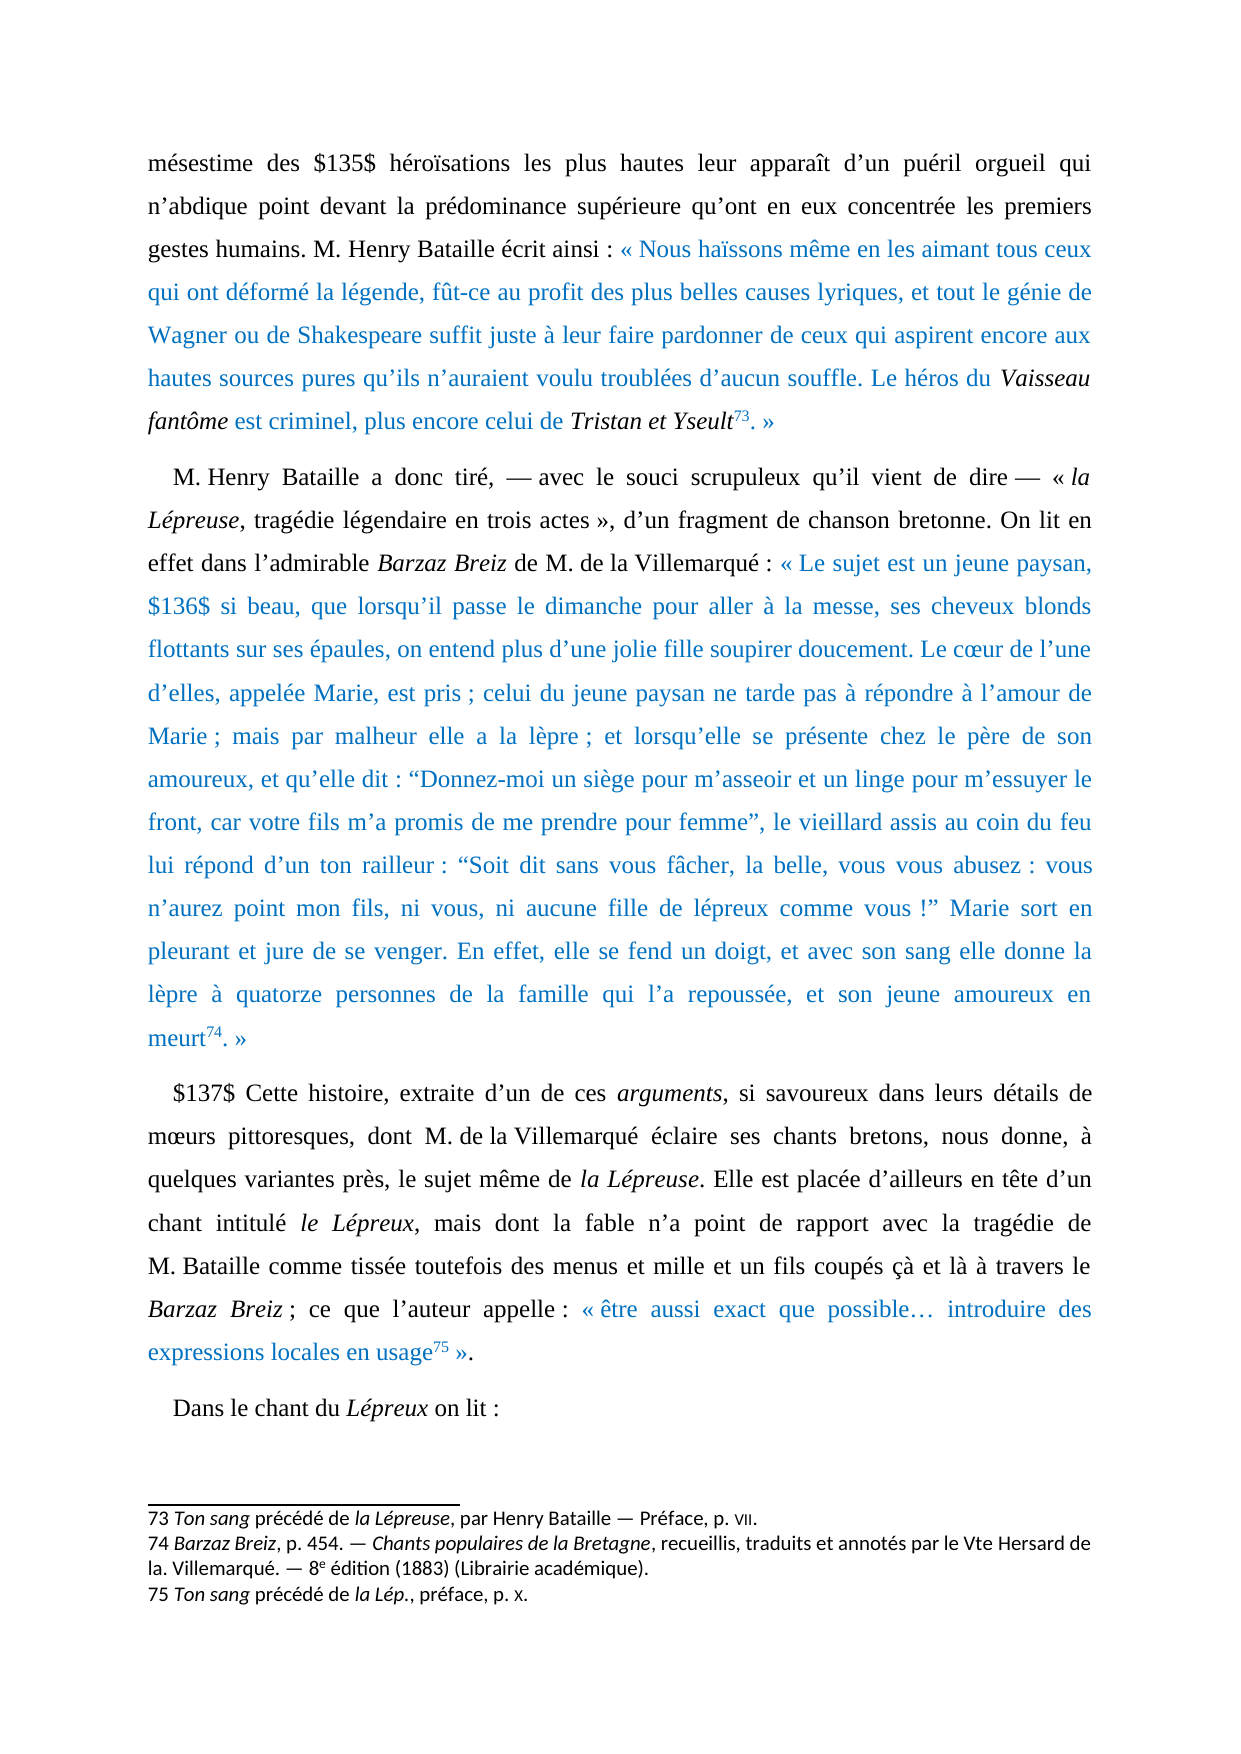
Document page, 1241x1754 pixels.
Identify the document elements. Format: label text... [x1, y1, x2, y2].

text Ton sang précédé de la Lép., préface, p. x. [148, 1581, 1093, 1606]
text M. Henry Bataille a donc tiré, — avec le souci scrupuleux qu’il vient de dire — « la Lépreuse, tragédie légendaire en trois actes », d’un fragment de chanson bretonne. On lit en effet dans l’admirable Barzaz Breiz de M. de la Villemarqué : « Le sujet est un jeune paysan, $136$ si beau, que lorsqu’il passe le dimanche pour aller à la messe, ses cheveux blonds flottants sur ses épaules, on entend plus d’une jolie fille soupirer doucement. Le cœur de l’une d’elles, appelée Marie, est pris ; celui du jeune paysan ne tarde pas à répondre à l’amour de Marie ; mais par malheur elle a la lèpre ; et lorsqu’elle se présente chez le père de son amoureux, et qu’elle dit : “Donnez-moi un siège pour m’asseoir et un linge pour m’essuyer le front, car votre fils m’a promis de me prendre pour femme”, le vieillard assis au coin du feu lui répond d’un ton railleur : “Soit dit sans vous fâcher, la belle, vous vous abusez : vous n’aurez point mon fils, ni vous, ni aucune fille de lépreux comme vous !” Marie sort en pleurant et jure de se venger. En effet, elle se fend un doigt, et avec son sang elle donne la lèpre à quatorze personnes de la famille qui l’a repoussée, et son jeune amoureux en meurt. » [148, 462, 1093, 1051]
text mésestime des $135$ héroïsations les plus hautes leur apparaît d’un puéril orgueil qui n’abdique point devant la prédominance supérieure qu’ont en eux concentrée les premiers gestes humains. M. Henry Bataille écrit ainsi : « Nous haïssons même en les aimant tous ceux qui ont déformé la légende, fût-ce au profit des plus belles causes lyriques, et tout le génie de Wagner ou de Shakespeare suffit juste à leur faire pardonner de ceux qui aspirent encore aux hautes sources pures qu’ils n’auraient voulu troublées d’aucun souffle. Le héros du Vaisseau fantôme est criminel, plus encore celui de Tristan et Yseult. » [148, 148, 1093, 435]
text Dans le chant du Lépreux on lit : [148, 1393, 1093, 1421]
text $137$ Cette histoire, extraite d’un de ces arguments, si savoureux dans leurs détails de mœurs pittoresques, dont M. de la Villemarqué éclaire ses chants bretons, nous donne, à quelques variantes près, le sujet même de la Lépreuse. Elle est placée d’ailleurs en tête d’un chant intitulé le Lépreux, mais dont la fable n’a point de rapport avec la tragédie de M. Bataille comme tissée toutefois des menus et mille et un fils coupés çà et là à travers le Barzaz Breiz ; ce que l’auteur appelle : « être aussi exact que possible… introduire des expressions locales en usage ». [148, 1078, 1093, 1366]
text Barzaz Breiz, p. 454. — Chants populaires de la Bretagne, recueillis, traduits et annotés par le Vte Hersard de la. Villemarqué. — 8e édition (1883) (Librairie académique). [148, 1530, 1093, 1581]
text Ton sang précédé de la Lépreuse, par Henry Bataille — Préface, p. vii. [148, 1505, 1093, 1530]
